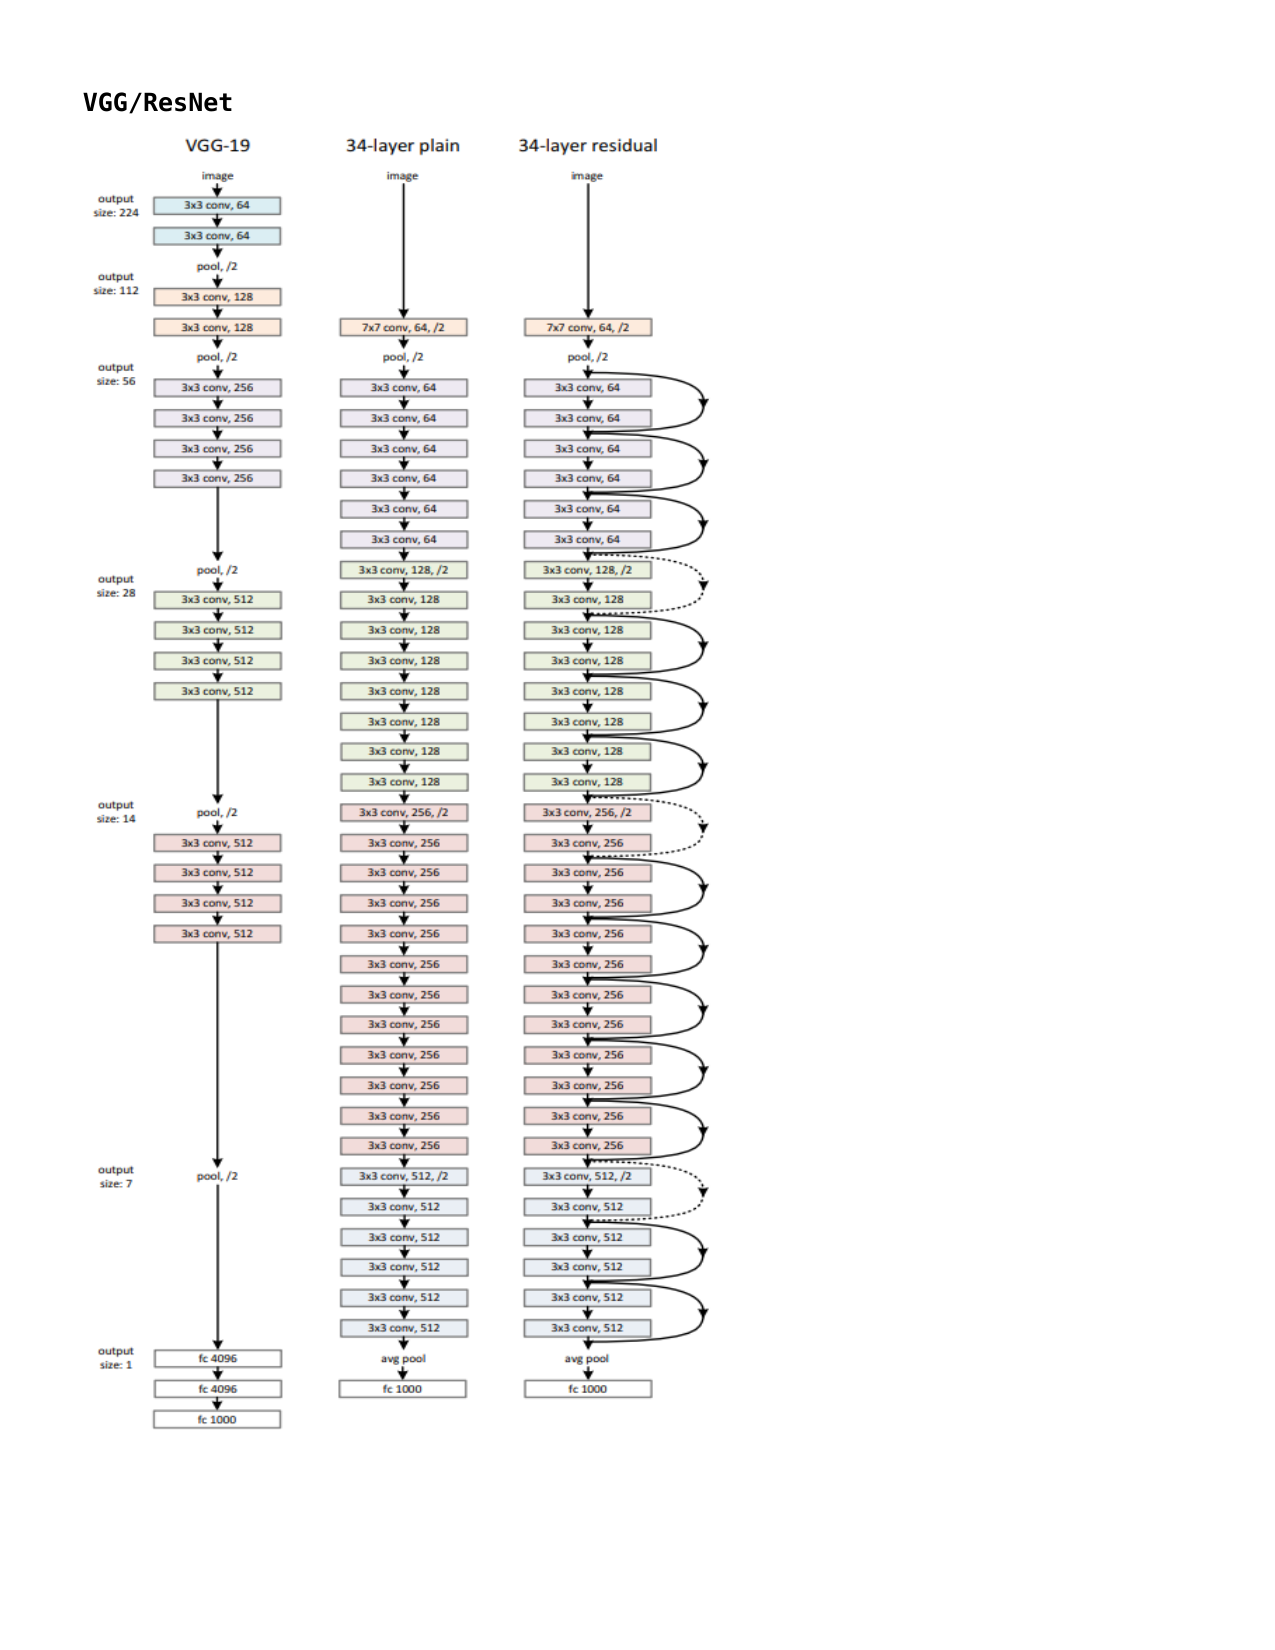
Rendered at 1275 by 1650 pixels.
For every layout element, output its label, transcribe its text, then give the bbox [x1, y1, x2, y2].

picture [82, 117, 723, 1444]
text VGG/ResNet [83, 88, 1192, 118]
